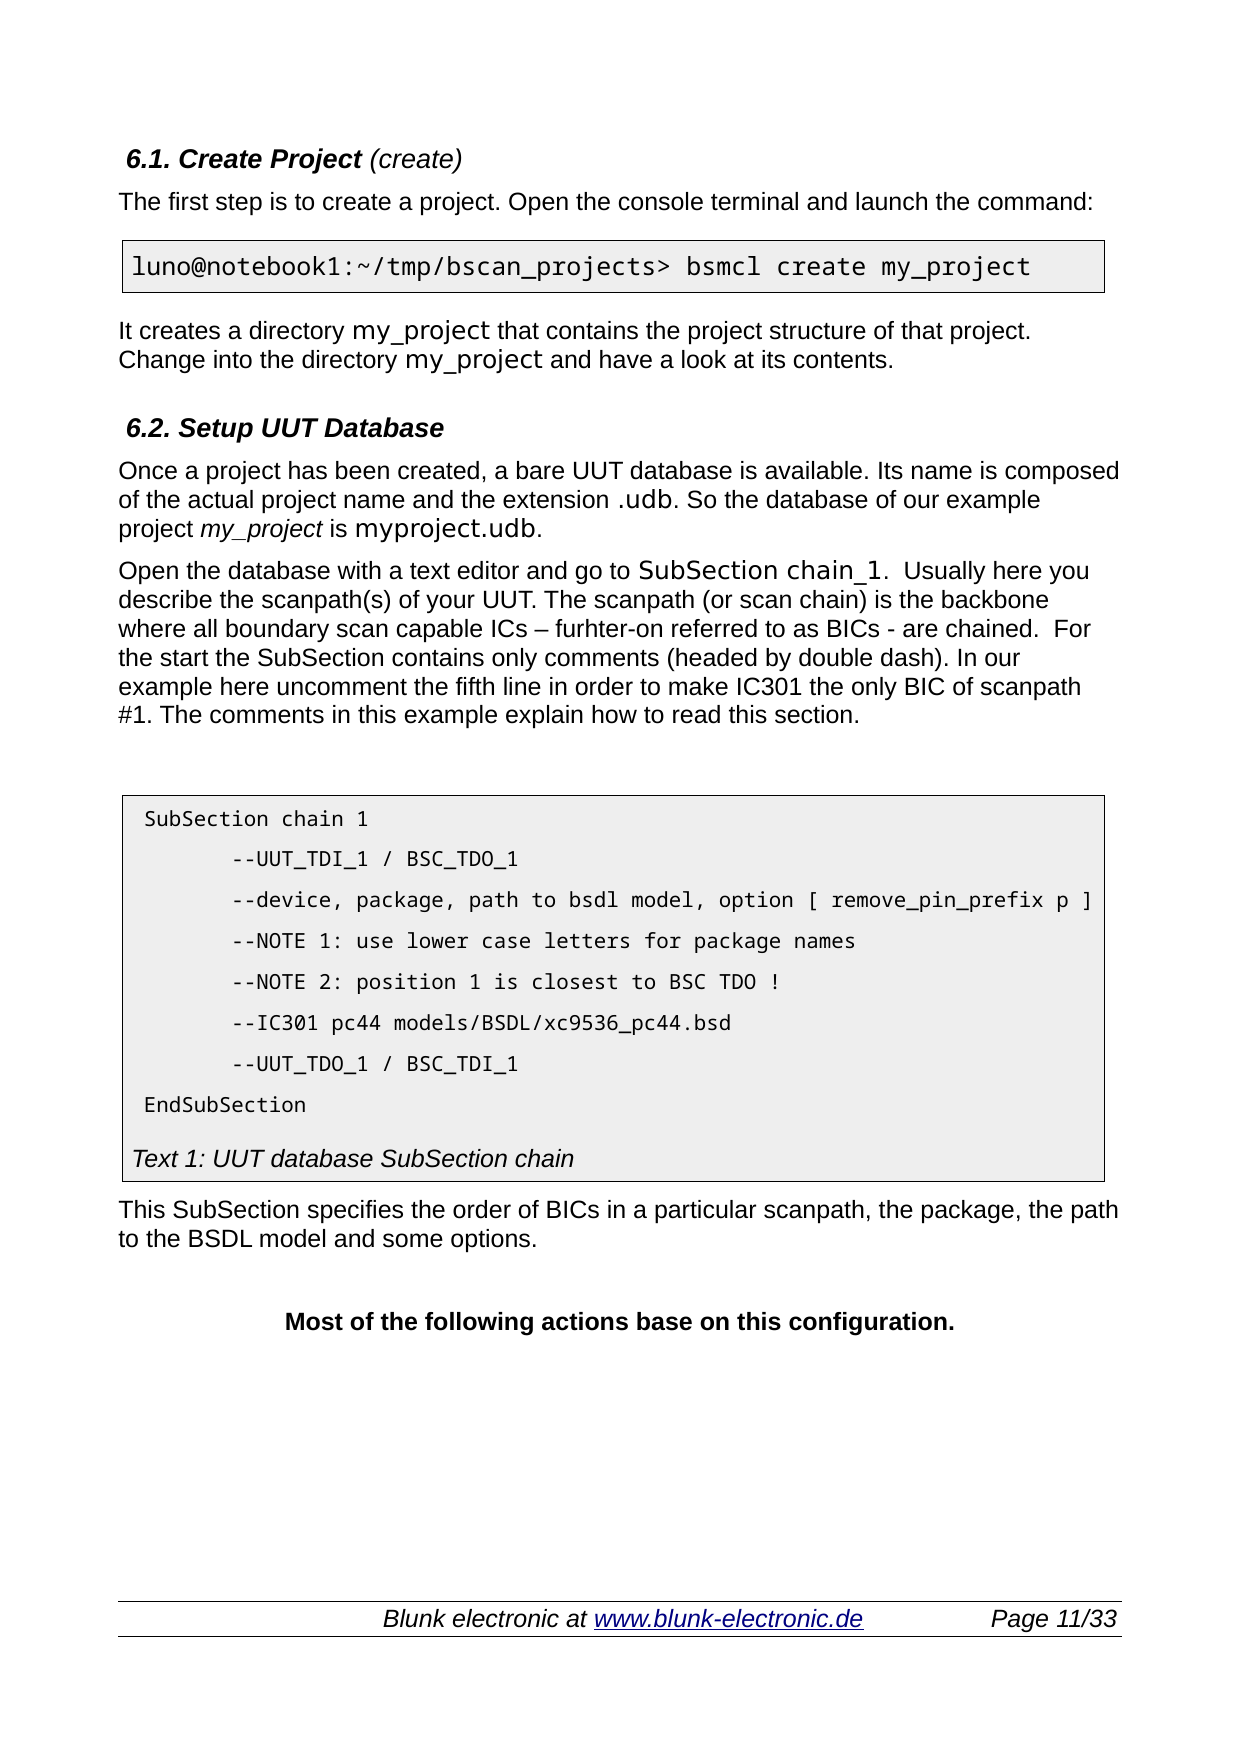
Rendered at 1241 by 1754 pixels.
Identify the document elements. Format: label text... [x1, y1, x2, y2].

text The first step is to create a project. Open the console terminal and launch the command: [118, 187, 1122, 216]
text luno@notebook1:~/tmp/bscan_projects> bsmcl create my_project [131, 249, 1096, 283]
text SubSection chain 1 [131, 804, 1096, 832]
text --UUT_TDO_1 / BSC_TDI_1 [131, 1049, 1096, 1078]
text --NOTE 2: position 1 is closest to BSC TDO ! [131, 967, 1096, 996]
text --UUT_TDI_1 / BSC_TDO_1 [131, 844, 1096, 873]
text --IC301 pc44 models/BSDL/xc9536_pc44.bsd [131, 1008, 1096, 1037]
text EndSubSection [131, 1090, 1096, 1119]
text Open the database with a text editor and go to SubSection chain_1. Usually here you describe the scanpath(s) of your UUT. The scanpath (or scan chain) is the backbone where all boundary scan capable ICs – furhter-on referred to as BICs - are chained. For the start the SubSection contains only comments (headed by double dash). In our example here uncomment the fifth line in order to make IC301 the only BIC of scanpath #1. The comments in this example explain how to read this section. [118, 556, 1122, 729]
text It creates a directory my_project that contains the project structure of that project. Change into the directory my_project and have a look at its contents. [118, 316, 1122, 375]
text Most of the following actions base on this configuration. [118, 1307, 1122, 1335]
text Text 1: UUT database SubSection chain [131, 1144, 1096, 1172]
subtitle Setup UUT Database [118, 412, 1122, 443]
text --device, package, path to bsdl model, option [ remove_pin_prefix p ] [131, 886, 1096, 914]
text Once a project has been created, a bare UUT database is available. Its name is composed of the actual project name and the extension .udb. So the database of our example project my_project is myproject.udb. [118, 456, 1122, 543]
text This SubSection specifies the order of BICs in a particular scanpath, the package, the path to the BSDL model and some options. [118, 1195, 1122, 1253]
text --NOTE 1: use lower case letters for package names [131, 926, 1096, 955]
subtitle Create Project (create) [118, 143, 1122, 174]
